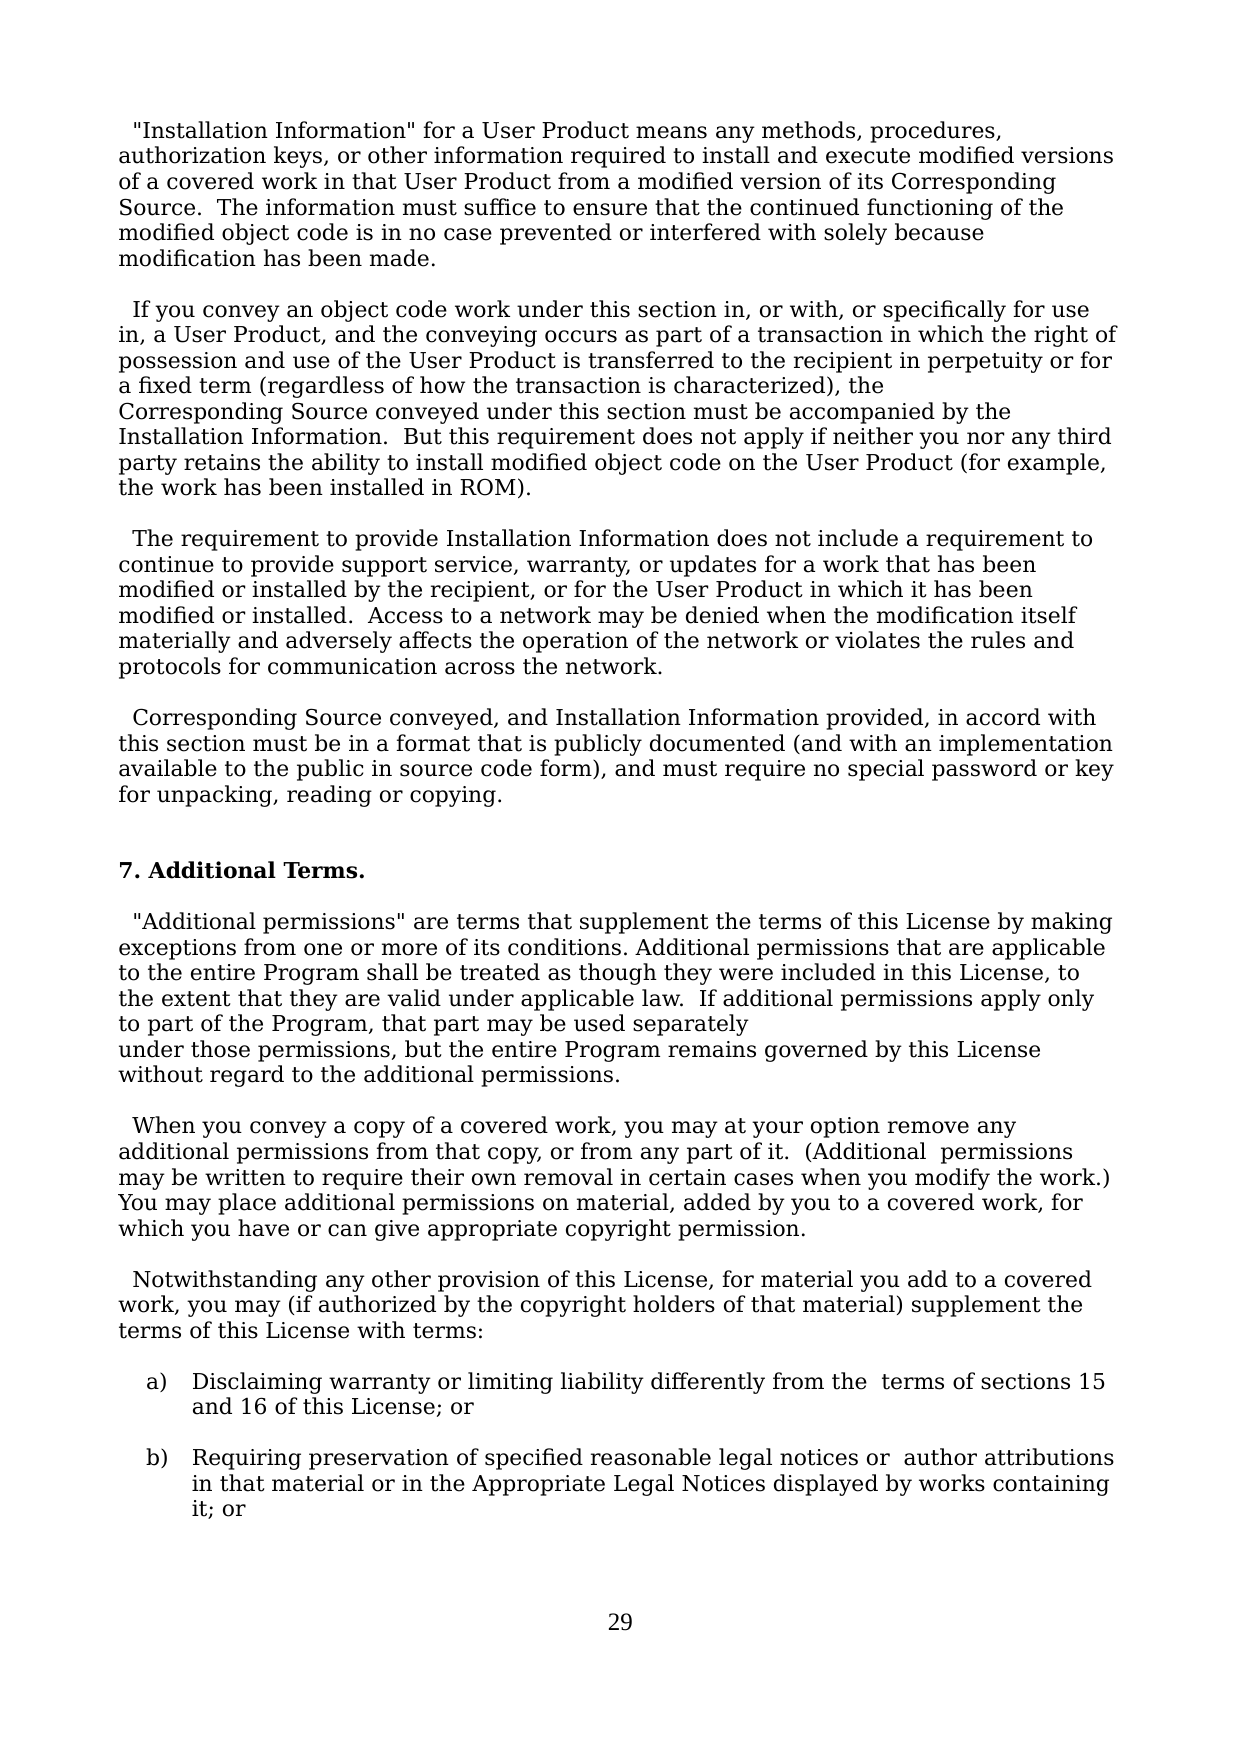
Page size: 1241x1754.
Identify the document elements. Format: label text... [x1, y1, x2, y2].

text a) Disclaiming warranty or limiting liability differently from the terms of sections 15 and 16 of this License; or [118, 1369, 1122, 1420]
text b) Requiring preservation of specified reasonable legal notices or author attributions in that material or in the Appropriate Legal Notices displayed by works containing it; or [118, 1445, 1122, 1522]
text When you convey a copy of a covered work, you may at your option remove any additional permissions from that copy, or from any part of it. (Additional permissions may be written to require their own removal in certain cases when you modify the work.) You may place additional permissions on material, added by you to a covered work, for which you have or can give appropriate copyright permission. [118, 1114, 1122, 1241]
text 7. Additional Terms. [118, 858, 1122, 884]
text Corresponding Source conveyed, and Installation Information provided, in accord with this section must be in a format that is publicly documented (and with an implementation available to the public in source code form), and must require no special password or key for unpacking, reading or copying. [118, 705, 1122, 807]
text Notwithstanding any other provision of this License, for material you add to a covered work, you may (if authorized by the copyright holders of that material) supplement the terms of this License with terms: [118, 1267, 1122, 1343]
text under those permissions, but the entire Program remains governed by this License without regard to the additional permissions. [118, 1037, 1122, 1088]
text The requirement to provide Installation Information does not include a requirement to continue to provide support service, warranty, or updates for a work that has been modified or installed by the recipient, or for the User Product in which it has been modified or installed. Access to a network may be denied when the modification itself materially and adversely affects the operation of the network or violates the rules and protocols for communication across the network. [118, 526, 1122, 679]
text Corresponding Source conveyed under this section must be accompanied by the Installation Information. But this requirement does not apply if neither you nor any third party retains the ability to install modified object code on the User Product (for example, the work has been installed in ROM). [118, 399, 1122, 501]
text If you convey an object code work under this section in, or with, or specifically for use in, a User Product, and the conveying occurs as part of a transaction in which the right of possession and use of the User Product is transferred to the recipient in perpetuity or for a fixed term (regardless of how the transaction is characterized), the [118, 297, 1122, 399]
text "Installation Information" for a User Product means any methods, procedures, authorization keys, or other information required to install and execute modified versions of a covered work in that User Product from a modified version of its Corresponding Source. The information must suffice to ensure that the continued functioning of the modified object code is in no case prevented or interfered with solely because modification has been made. [118, 118, 1122, 271]
text "Additional permissions" are terms that supplement the terms of this License by making exceptions from one or more of its conditions. Additional permissions that are applicable to the entire Program shall be treated as though they were included in this License, to the extent that they are valid under applicable law. If additional permissions apply only to part of the Program, that part may be used separately [118, 909, 1122, 1037]
